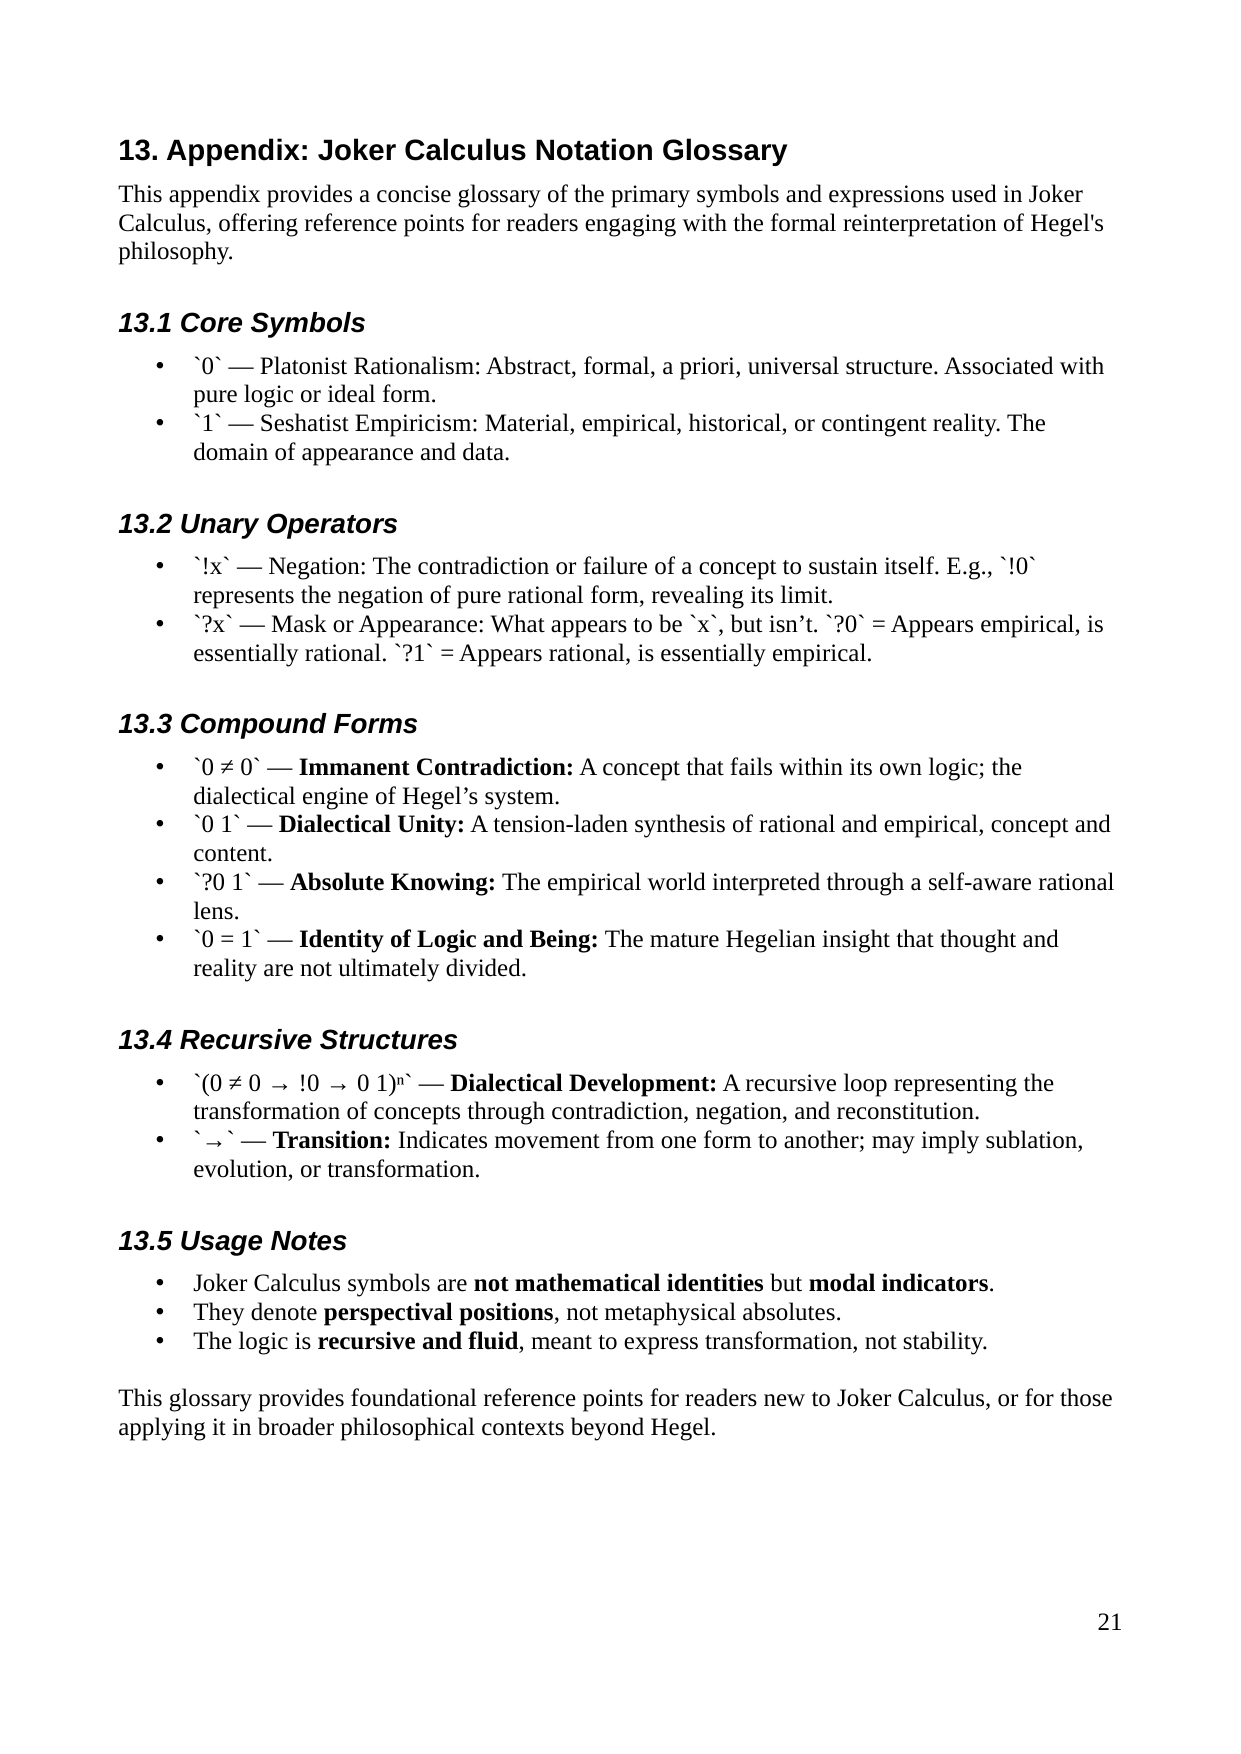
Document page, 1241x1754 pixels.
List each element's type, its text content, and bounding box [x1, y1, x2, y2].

list `?x` — Mask or Appearance: What appears to be `x`, but isn’t. `?0` = Appears empirical, is essentially rational. `?1` = Appears rational, is essentially empirical. [156, 609, 1122, 666]
list `?0 1` — Absolute Knowing: The empirical world interpreted through a self-aware rational lens. [156, 867, 1122, 924]
list `!x` — Negation: The contradiction or failure of a concept to sustain itself. E.g., `!0` represents the negation of pure rational form, revealing its limit. [156, 551, 1122, 609]
list Joker Calculus symbols are not mathematical identities but modal indicators. [156, 1268, 1122, 1297]
subtitle 13.5 Usage Notes [118, 1224, 1122, 1256]
list `0 ≠ 0` — Immanent Contradiction: A concept that fails within its own logic; the dialectical engine of Hegel’s system. [156, 752, 1122, 809]
list The logic is recursive and fluid, meant to express transformation, not stability. [156, 1326, 1122, 1354]
subtitle 13.4 Recursive Structures [118, 1023, 1122, 1055]
list `0 1` — Dialectical Unity: A tension-laden synthesis of rational and empirical, concept and content. [156, 809, 1122, 867]
list `0` — Platonist Rationalism: Abstract, formal, a priori, universal structure. Associated with pure logic or ideal form. [156, 351, 1122, 408]
text This appendix provides a concise glossary of the primary symbols and expressions used in Joker Calculus, offering reference points for readers engaging with the formal reinterpretation of Hegel's philosophy. [118, 179, 1122, 265]
list `1` — Seshatist Empiricism: Material, empirical, historical, or contingent reality. The domain of appearance and data. [156, 408, 1122, 466]
subtitle 13.3 Compound Forms [118, 708, 1122, 739]
list `0 = 1` — Identity of Logic and Being: The mature Hegelian insight that thought and reality are not ultimately divided. [156, 924, 1122, 982]
subtitle 13.2 Unary Operators [118, 507, 1122, 539]
subtitle 13.1 Core Symbols [118, 306, 1122, 338]
text This glossary provides foundational reference points for readers new to Joker Calculus, or for those applying it in broader philosophical contexts beyond Hegel. [118, 1383, 1122, 1441]
list `(0 ≠ 0 → !0 → 0 1)ⁿ` — Dialectical Development: A recursive loop representing the transformation of concepts through contradiction, negation, and reconstitution. [156, 1068, 1122, 1125]
list `→` — Transition: Indicates movement from one form to another; may imply sublation, evolution, or transformation. [156, 1125, 1122, 1183]
subtitle 13. Appendix: Joker Calculus Notation Glossary [118, 133, 1122, 166]
list They denote perspectival positions, not metaphysical absolutes. [156, 1297, 1122, 1326]
